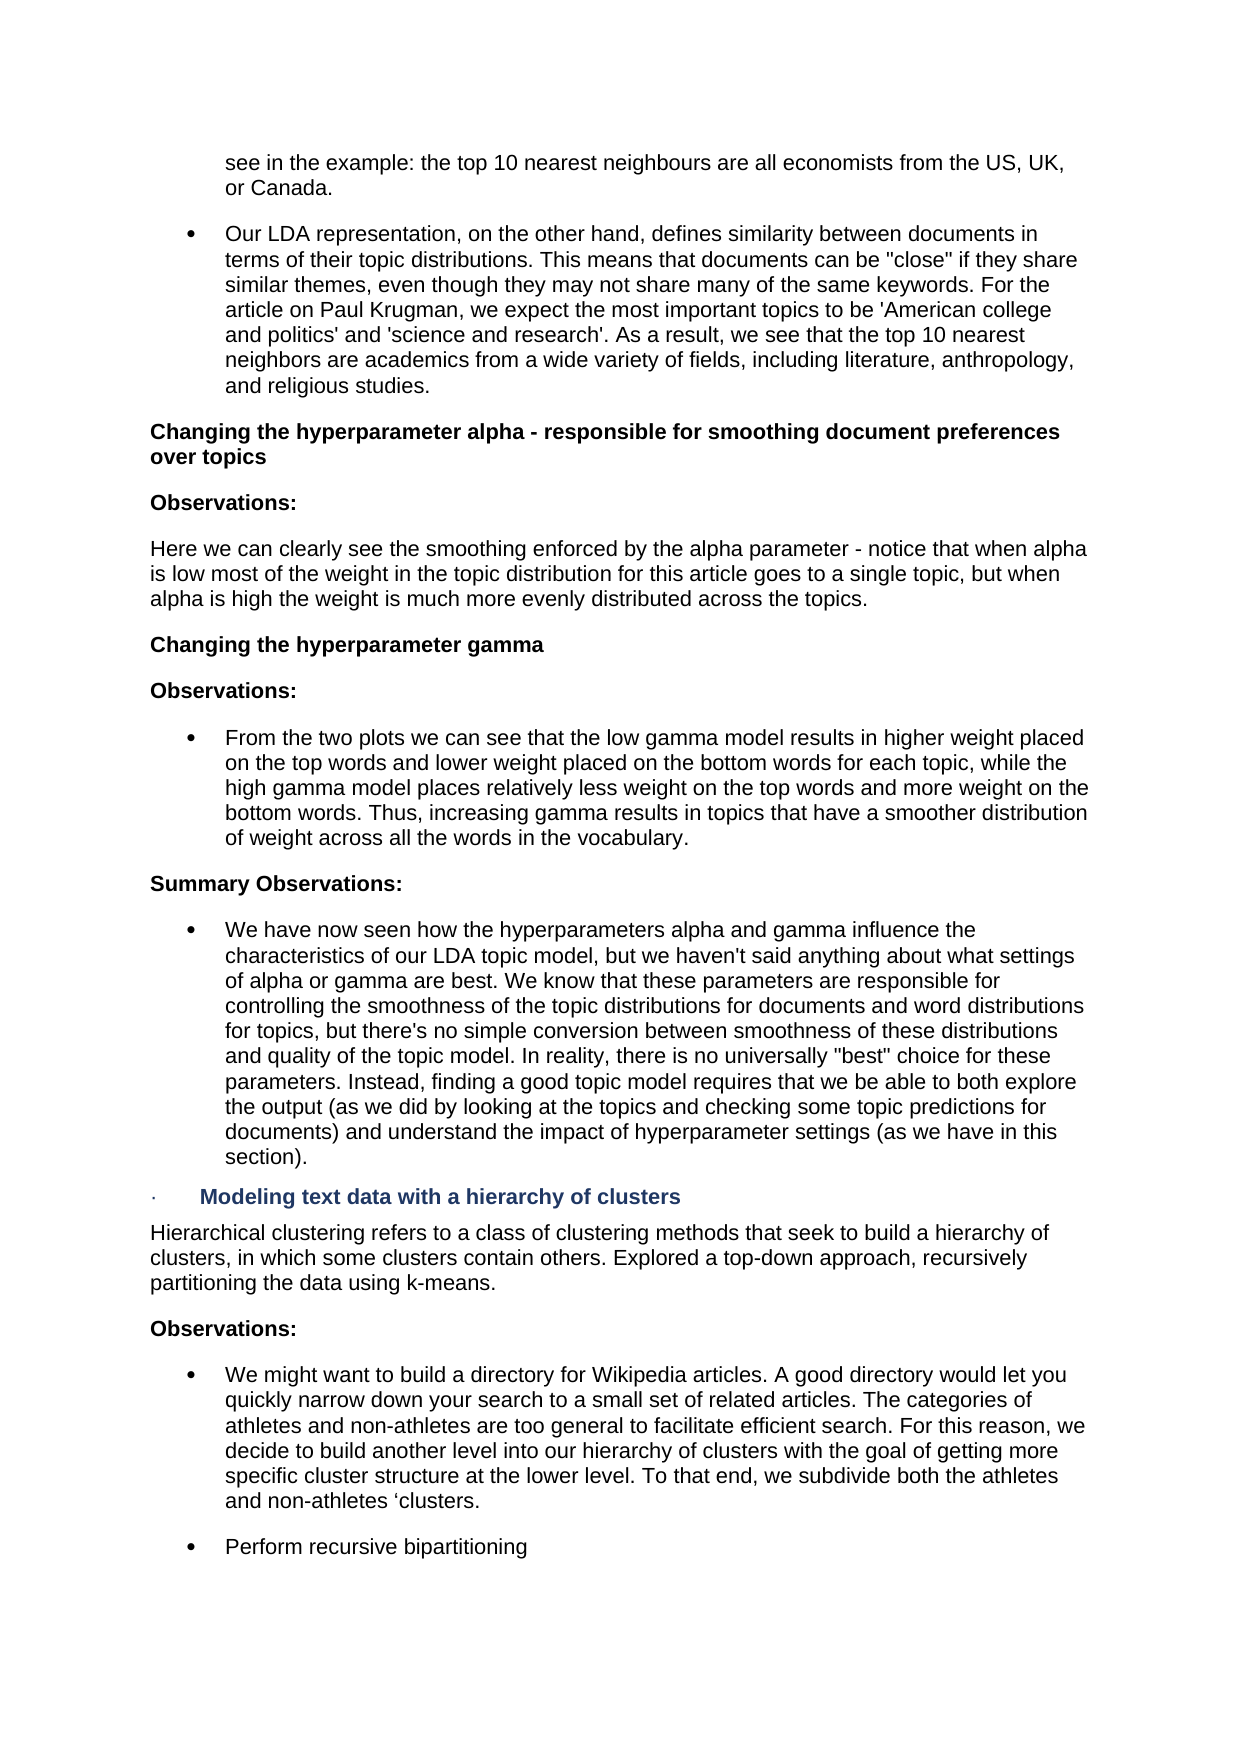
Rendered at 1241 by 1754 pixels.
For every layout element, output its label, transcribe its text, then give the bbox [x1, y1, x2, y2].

text Here we can clearly see the smoothing enforced by the alpha parameter - notice that when alpha is low most of the weight in the topic distribution for this article goes to a single topic, but when alpha is high the weight is much more evenly distributed across the topics. [150, 536, 1090, 611]
text Hierarchical clustering refers to a class of clustering methods that seek to build a hierarchy of clusters, in which some clusters contain others. Explored a top-down approach, recursively partitioning the data using k-means. [150, 1219, 1090, 1295]
list Our LDA representation, on the other hand, defines similarity between documents in terms of their topic distributions. This means that documents can be "close" if they share similar themes, even though they may not share many of the same keywords. For the article on Paul Krugman, we expect the most important topics to be 'American college and politics' and 'science and research'. As a result, we see that the top 10 nearest neighbors are academics from a wide variety of fields, including literature, anthropology, and religious studies. [187, 221, 1090, 398]
text Observations: [150, 490, 1090, 515]
list From the two plots we can see that the low gamma model results in higher weight placed on the top words and lower weight placed on the bottom words for each topic, while the high gamma model places relatively less weight on the top words and more weight on the bottom words. Thus, increasing gamma results in topics that have a smoother distribution of weight across all the words in the vocabulary. [187, 724, 1090, 850]
text Observations: [150, 1316, 1090, 1341]
text Summary Observations: [150, 871, 1090, 896]
list Perform recursive bipartitioning [187, 1534, 1090, 1559]
list We have now seen how the hyperparameters alpha and gamma influence the characteristics of our LDA topic model, but we haven't said anything about what settings of alpha or gamma are best. We know that these parameters are responsible for controlling the smoothness of the topic distributions for documents and word distributions for topics, but there's no simple conversion between smoothness of these distributions and quality of the topic model. In reality, there is no universally "best" choice for these parameters. Instead, finding a good topic model requires that we be able to both explore the output (as we did by looking at the topics and checking some topic predictions for documents) and understand the impact of hyperparameter settings (as we have in this section). [187, 917, 1090, 1169]
list see in the example: the top 10 nearest neighbours are all economists from the US, UK, or Canada. [187, 150, 1090, 200]
subtitle · Modeling text data with a hierarchy of clusters [150, 1184, 1090, 1209]
text Changing the hyperparameter alpha - responsible for smoothing document preferences over topics [150, 418, 1090, 469]
text Observations: [150, 678, 1090, 703]
text Changing the hyperparameter gamma [150, 632, 1090, 657]
list We might want to build a directory for Wikipedia articles. A good directory would let you quickly narrow down your search to a small set of related articles. The categories of athletes and non-athletes are too general to facilitate efficient search. For this reason, we decide to build another level into our hierarchy of clusters with the goal of getting more specific cluster structure at the lower level. To that end, we subdivide both the athletes and non-athletes ‘clusters. [187, 1362, 1090, 1513]
